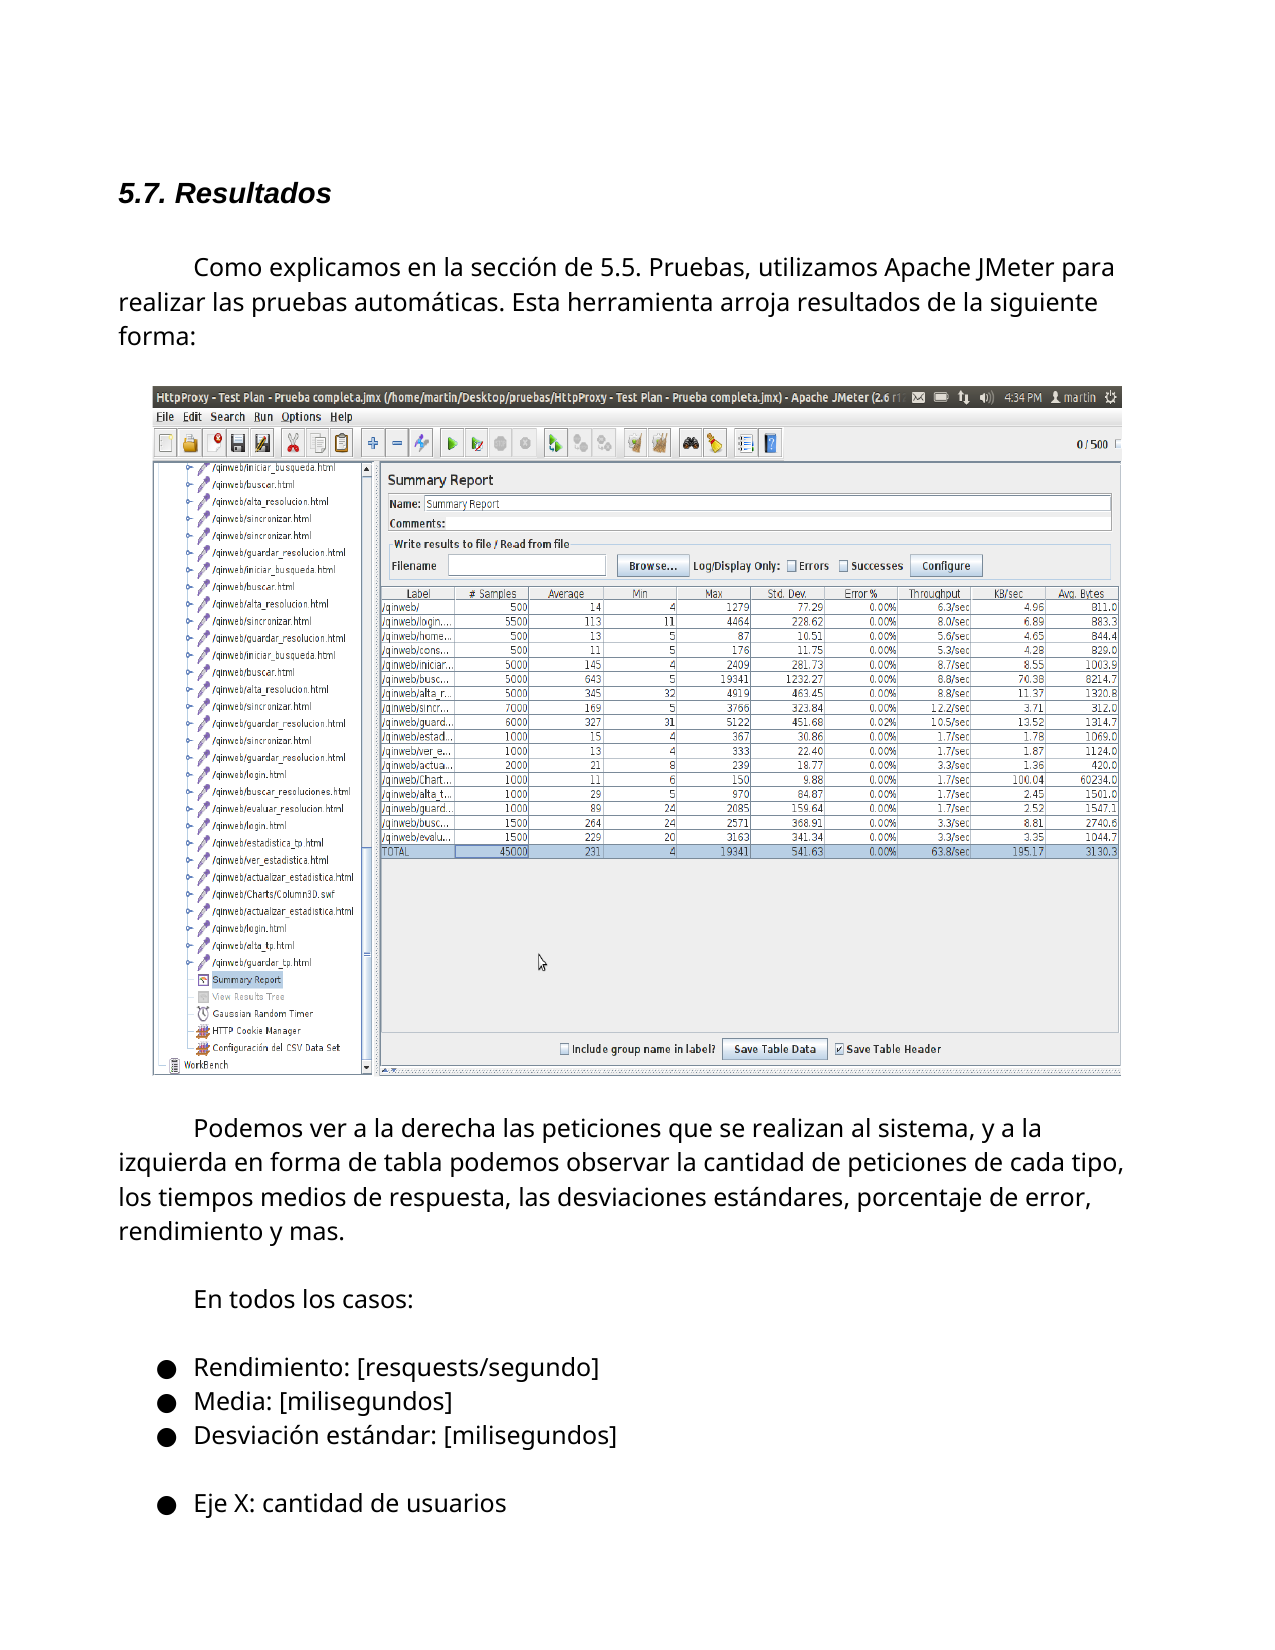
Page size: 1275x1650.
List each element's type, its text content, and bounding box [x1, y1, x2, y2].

picture [152, 386, 1123, 1077]
text Podemos ver a la derecha las peticiones que se realizan al sistema, y a la izquierda en forma de tabla podemos observar la cantidad de peticiones de cada tipo, los tiempos medios de respuesta, las desviaciones estándares, porcentaje de error, rendimiento y mas. [118, 1111, 1157, 1247]
text Como explicamos en la sección de 5.5. Pruebas, utilizamos Apache JMeter para realizar las pruebas automáticas. Esta herramienta arroja resultados de la siguiente forma: [118, 250, 1157, 352]
list Eje X: cantidad de usuarios [156, 1486, 1157, 1520]
list Media: [milisegundos] [156, 1383, 1157, 1418]
text En todos los casos: [118, 1281, 1157, 1315]
subtitle 5.7. Resultados [118, 177, 1157, 210]
list Rendimiento: [resquests/segundo] [156, 1349, 1157, 1383]
list Desviación estándar: [milisegundos] [156, 1418, 1157, 1452]
